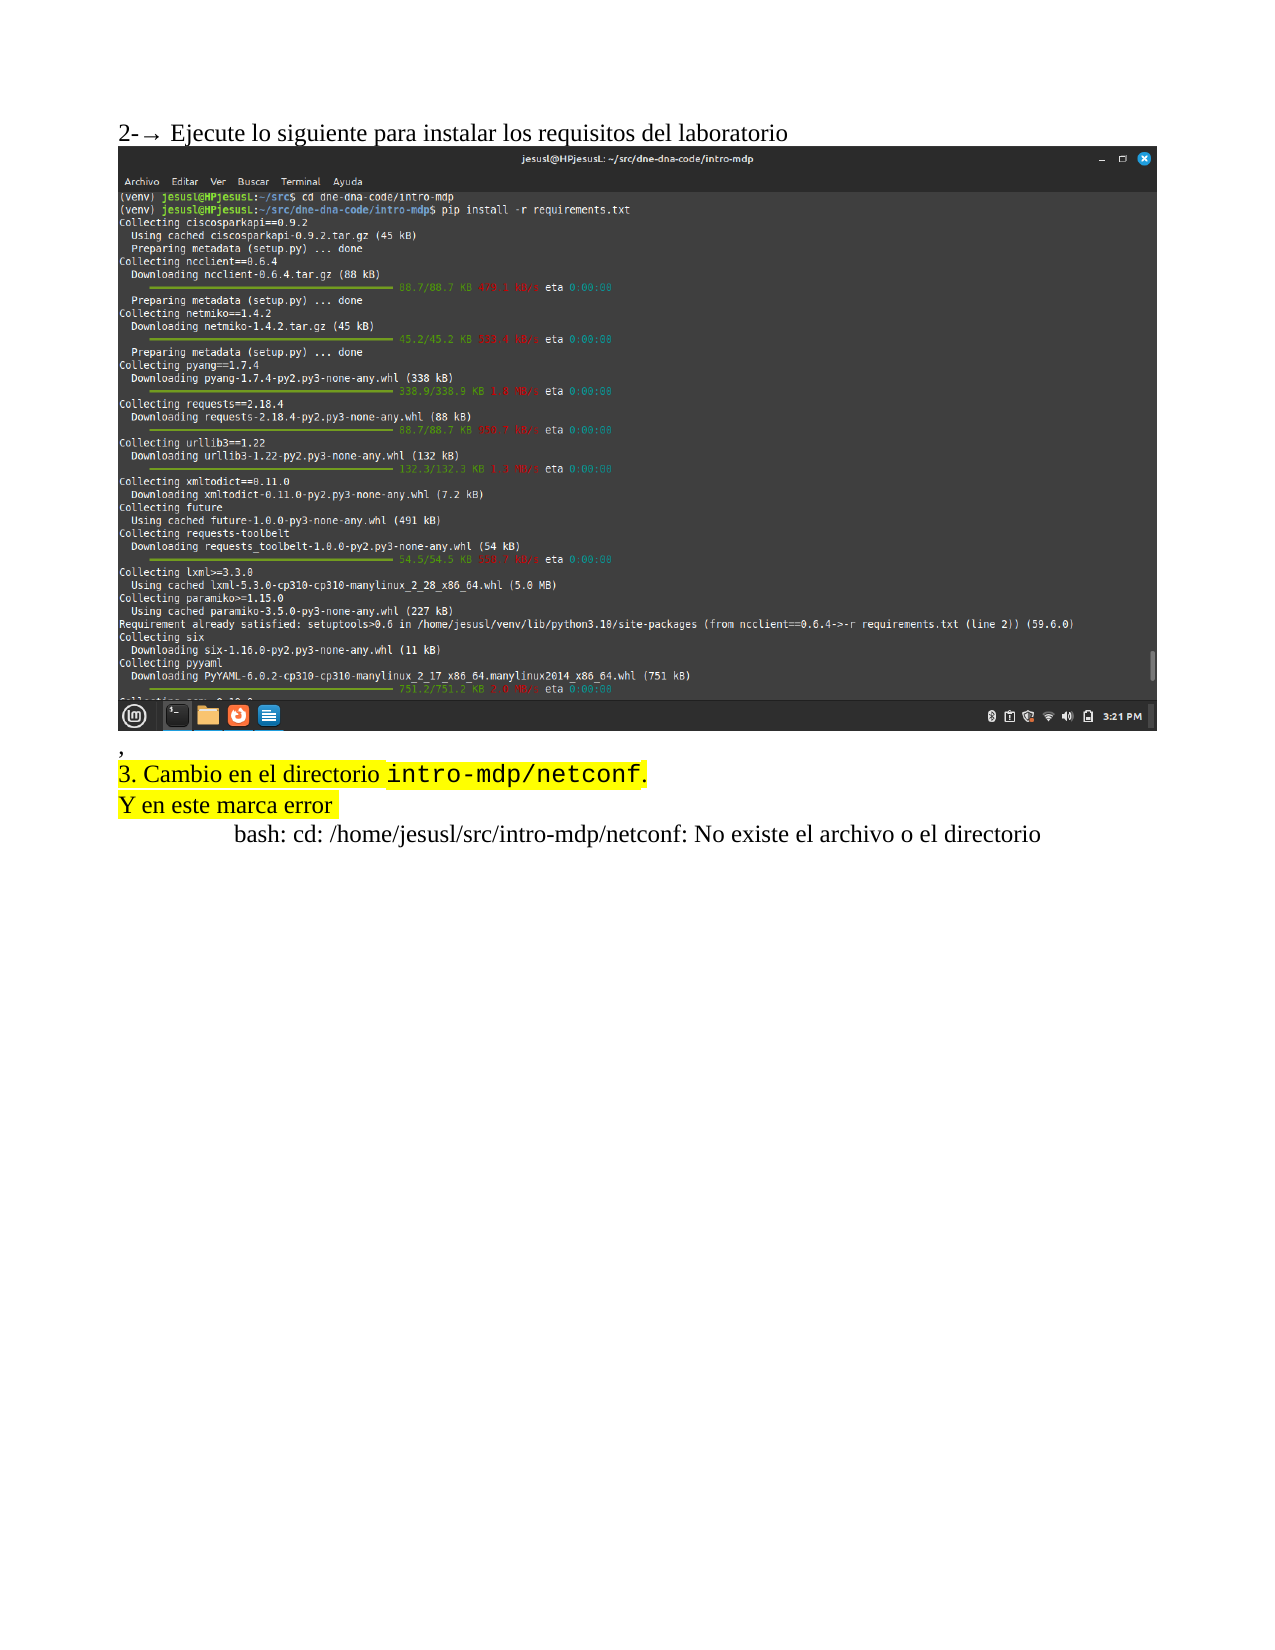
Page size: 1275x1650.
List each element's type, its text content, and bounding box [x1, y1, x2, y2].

text , [118, 731, 1157, 759]
text 2-→ Ejecute lo siguiente para instalar los requisitos del laboratorio [118, 118, 1157, 146]
picture [118, 146, 1157, 731]
text bash: cd: /home/jesusl/src/intro-mdp/netconf: No existe el archivo o el directorio [118, 819, 1157, 848]
text 3. Cambio en el directorio intro-mdp/netconf. [118, 759, 1157, 790]
text Y en este marca error [118, 790, 1157, 819]
